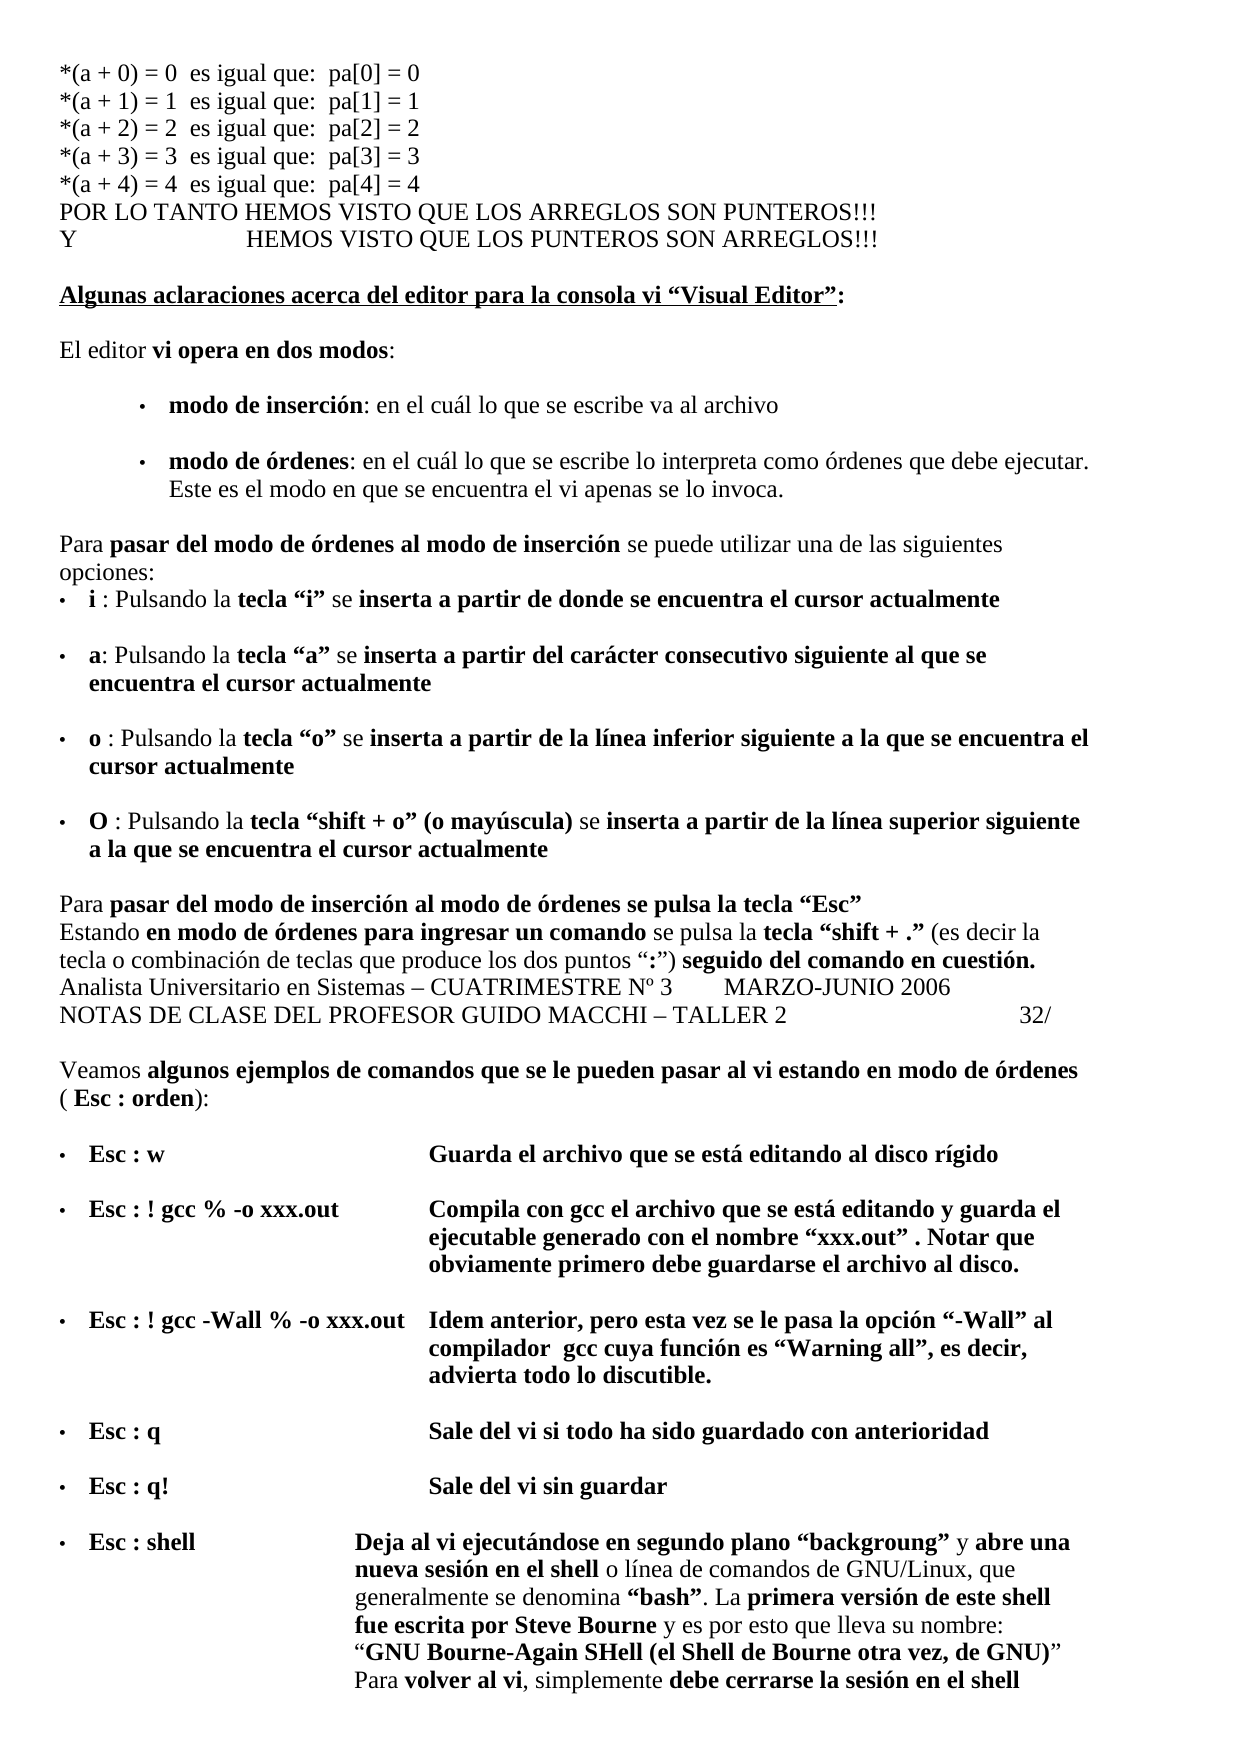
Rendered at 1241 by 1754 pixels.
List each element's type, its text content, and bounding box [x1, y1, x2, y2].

text Estando en modo de órdenes para ingresar un comando se pulsa la tecla “shift + .” (es decir la tecla o combinación de teclas que produce los dos puntos “:”) seguido del comando en cuestión. [59, 918, 1093, 973]
text POR LO TANTO HEMOS VISTO QUE LOS ARREGLOS SON PUNTEROS!!! [59, 198, 1093, 225]
text *(a + 1) = 1 es igual que: pa[1] = 1 [59, 87, 1093, 114]
list modo de órdenes: en el cuál lo que se escribe lo interpreta como órdenes que debe ejecutar. Este es el modo en que se encuentra el vi apenas se lo invoca. [139, 447, 1093, 502]
text *(a + 3) = 3 es igual que: pa[3] = 3 [59, 142, 1093, 170]
text *(a + 2) = 2 es igual que: pa[2] = 2 [59, 114, 1093, 142]
list “GNU Bourne-Again SHell (el Shell de Bourne otra vez, de GNU)” [324, 1638, 1093, 1666]
list o : Pulsando la tecla “o” se inserta a partir de la línea inferior siguiente a la que se encuentra el cursor actualmente [59, 724, 1093, 779]
list Esc : q! Sale del vi sin guardar [59, 1472, 1093, 1500]
list Para volver al vi, simplemente debe cerrarse la sesión en el shell [324, 1666, 1093, 1694]
text Analista Universitario en Sistemas – CUATRIMESTRE Nº 3 MARZO-JUNIO 2006 [59, 973, 1093, 1001]
list Esc : ! gcc -Wall % -o xxx.out Idem anterior, pero esta vez se le pasa la opción “-Wall” al compilador gcc cuya función es “Warning all”, es decir, advierta todo lo discutible. [59, 1306, 1093, 1389]
text NOTAS DE CLASE DEL PROFESOR GUIDO MACCHI – TALLER 2 32/ [59, 1001, 1093, 1029]
text Para pasar del modo de inserción al modo de órdenes se pulsa la tecla “Esc” [59, 890, 1093, 918]
list Esc : shell Deja al vi ejecutándose en segundo plano “backgroung” y abre una nueva sesión en el shell o línea de comandos de GNU/Linux, que generalmente se denomina “bash”. La primera versión de este shell fue escrita por Steve Bourne y es por esto que lleva su nombre: [59, 1528, 1093, 1638]
text El editor vi opera en dos modos: [59, 336, 1093, 364]
list a: Pulsando la tecla “a” se inserta a partir del carácter consecutivo siguiente al que se encuentra el cursor actualmente [59, 641, 1093, 696]
list i : Pulsando la tecla “i” se inserta a partir de donde se encuentra el cursor actualmente [59, 586, 1093, 613]
list Esc : w Guarda el archivo que se está editando al disco rígido [59, 1140, 1093, 1167]
list Esc : ! gcc % -o xxx.out Compila con gcc el archivo que se está editando y guarda el ejecutable generado con el nombre “xxx.out” . Notar que obviamente primero debe guardarse el archivo al disco. [59, 1195, 1093, 1278]
text *(a + 4) = 4 es igual que: pa[4] = 4 [59, 170, 1093, 198]
list Esc : q Sale del vi si todo ha sido guardado con anterioridad [59, 1417, 1093, 1444]
text Veamos algunos ejemplos de comandos que se le pueden pasar al vi estando en modo de órdenes ( Esc : orden): [59, 1057, 1093, 1112]
text Para pasar del modo de órdenes al modo de inserción se puede utilizar una de las siguientes opciones: [59, 530, 1093, 586]
list O : Pulsando la tecla “shift + o” (o mayúscula) se inserta a partir de la línea superior siguiente a la que se encuentra el cursor actualmente [59, 807, 1093, 863]
list modo de inserción: en el cuál lo que se escribe va al archivo [139, 392, 1093, 419]
text Algunas aclaraciones acerca del editor para la consola vi “Visual Editor”: [59, 281, 1093, 308]
text Y HEMOS VISTO QUE LOS PUNTEROS SON ARREGLOS!!! [59, 225, 1093, 253]
text *(a + 0) = 0 es igual que: pa[0] = 0 [59, 59, 1093, 87]
